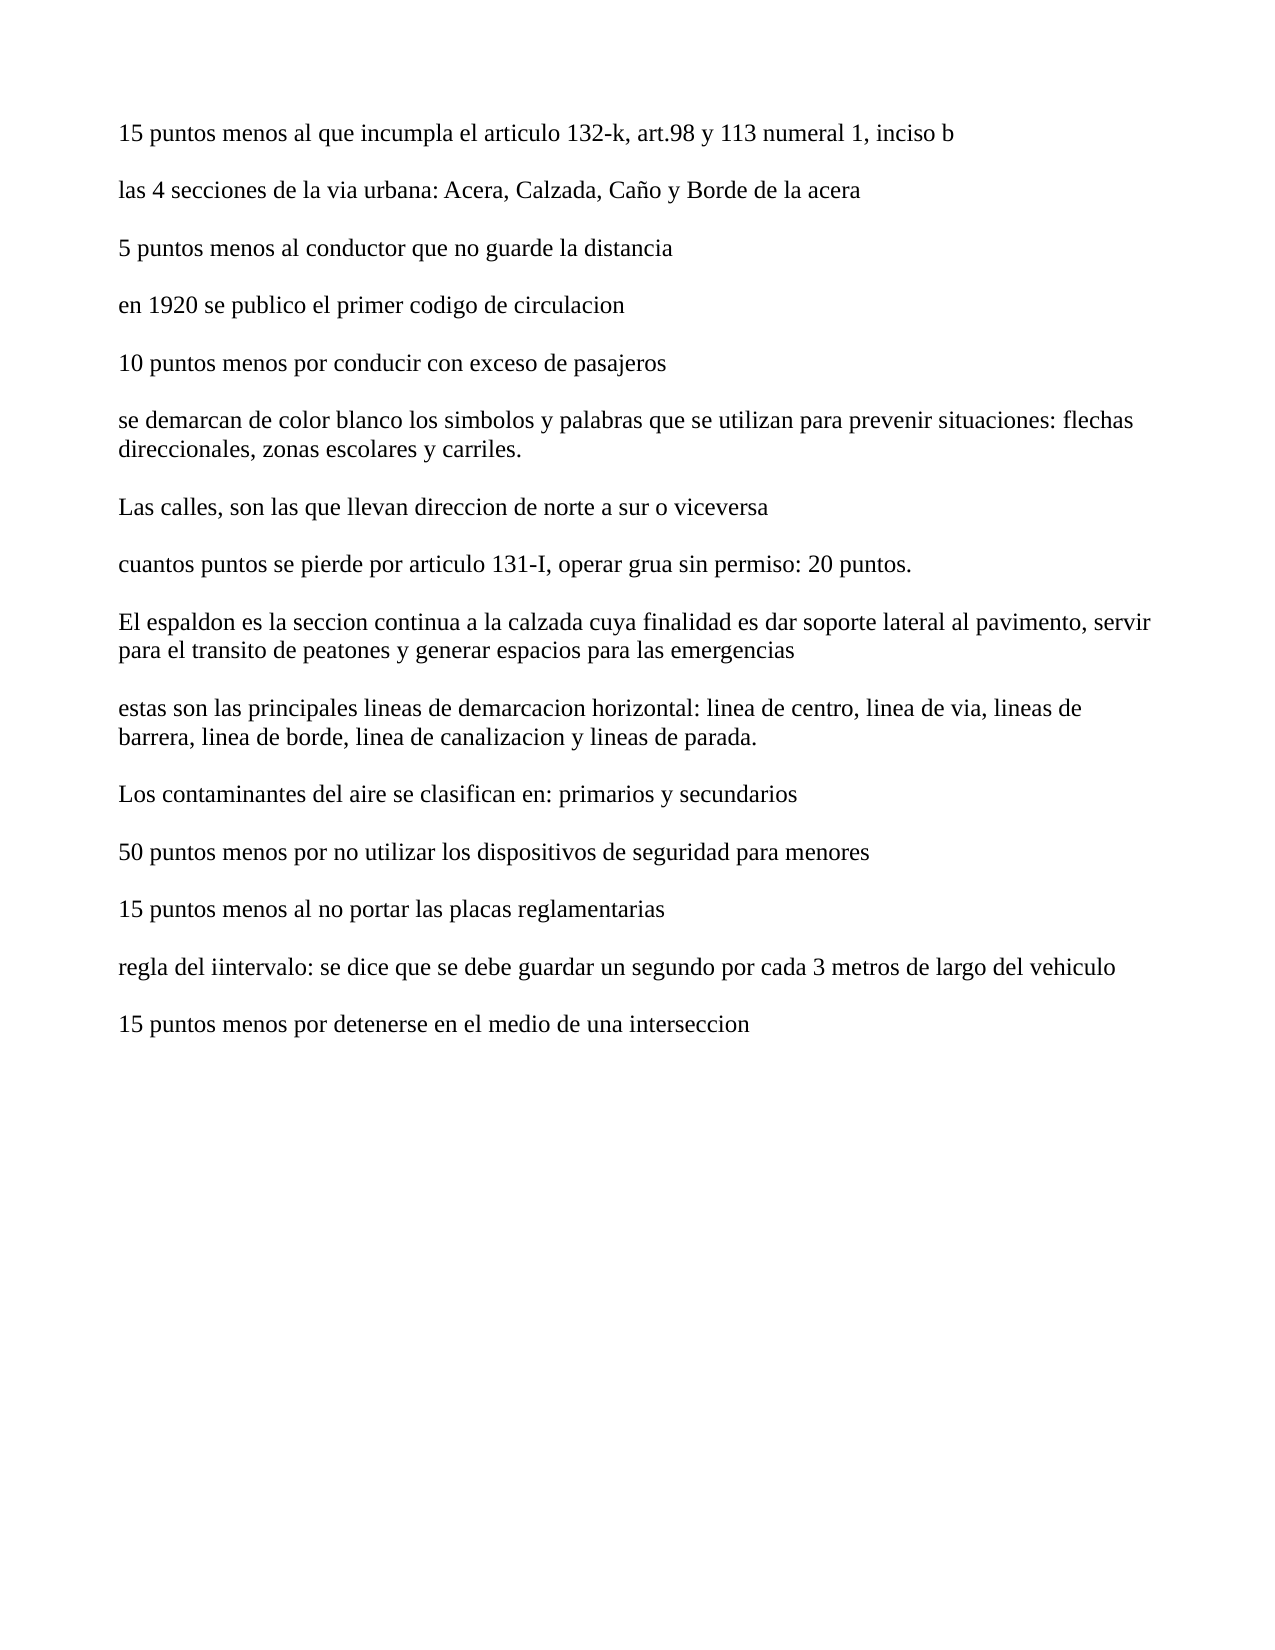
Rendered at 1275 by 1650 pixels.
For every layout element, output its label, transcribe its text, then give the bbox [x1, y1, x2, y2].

text cuantos puntos se pierde por articulo 131-I, operar grua sin permiso: 20 puntos. [118, 549, 1157, 578]
text 15 puntos menos por detenerse en el medio de una interseccion [118, 1009, 1157, 1038]
text El espaldon es la seccion continua a la calzada cuya finalidad es dar soporte lateral al pavimento, servir para el transito de peatones y generar espacios para las emergencias [118, 607, 1157, 664]
text 15 puntos menos al que incumpla el articulo 132-k, art.98 y 113 numeral 1, inciso b [118, 118, 1157, 147]
text 5 puntos menos al conductor que no guarde la distancia [118, 233, 1157, 262]
text estas son las principales lineas de demarcacion horizontal: linea de centro, linea de via, lineas de barrera, linea de borde, linea de canalizacion y lineas de parada. [118, 693, 1157, 751]
text en 1920 se publico el primer codigo de circulacion [118, 291, 1157, 319]
text las 4 secciones de la via urbana: Acera, Calzada, Caño y Borde de la acera [118, 176, 1157, 204]
text Los contaminantes del aire se clasifican en: primarios y secundarios [118, 779, 1157, 808]
text 10 puntos menos por conducir con exceso de pasajeros [118, 348, 1157, 377]
text 50 puntos menos por no utilizar los dispositivos de seguridad para menores [118, 837, 1157, 866]
text regla del iintervalo: se dice que se debe guardar un segundo por cada 3 metros de largo del vehiculo [118, 952, 1157, 981]
text 15 puntos menos al no portar las placas reglamentarias [118, 894, 1157, 923]
text se demarcan de color blanco los simbolos y palabras que se utilizan para prevenir situaciones: flechas direccionales, zonas escolares y carriles. [118, 406, 1157, 463]
text Las calles, son las que llevan direccion de norte a sur o viceversa [118, 492, 1157, 521]
